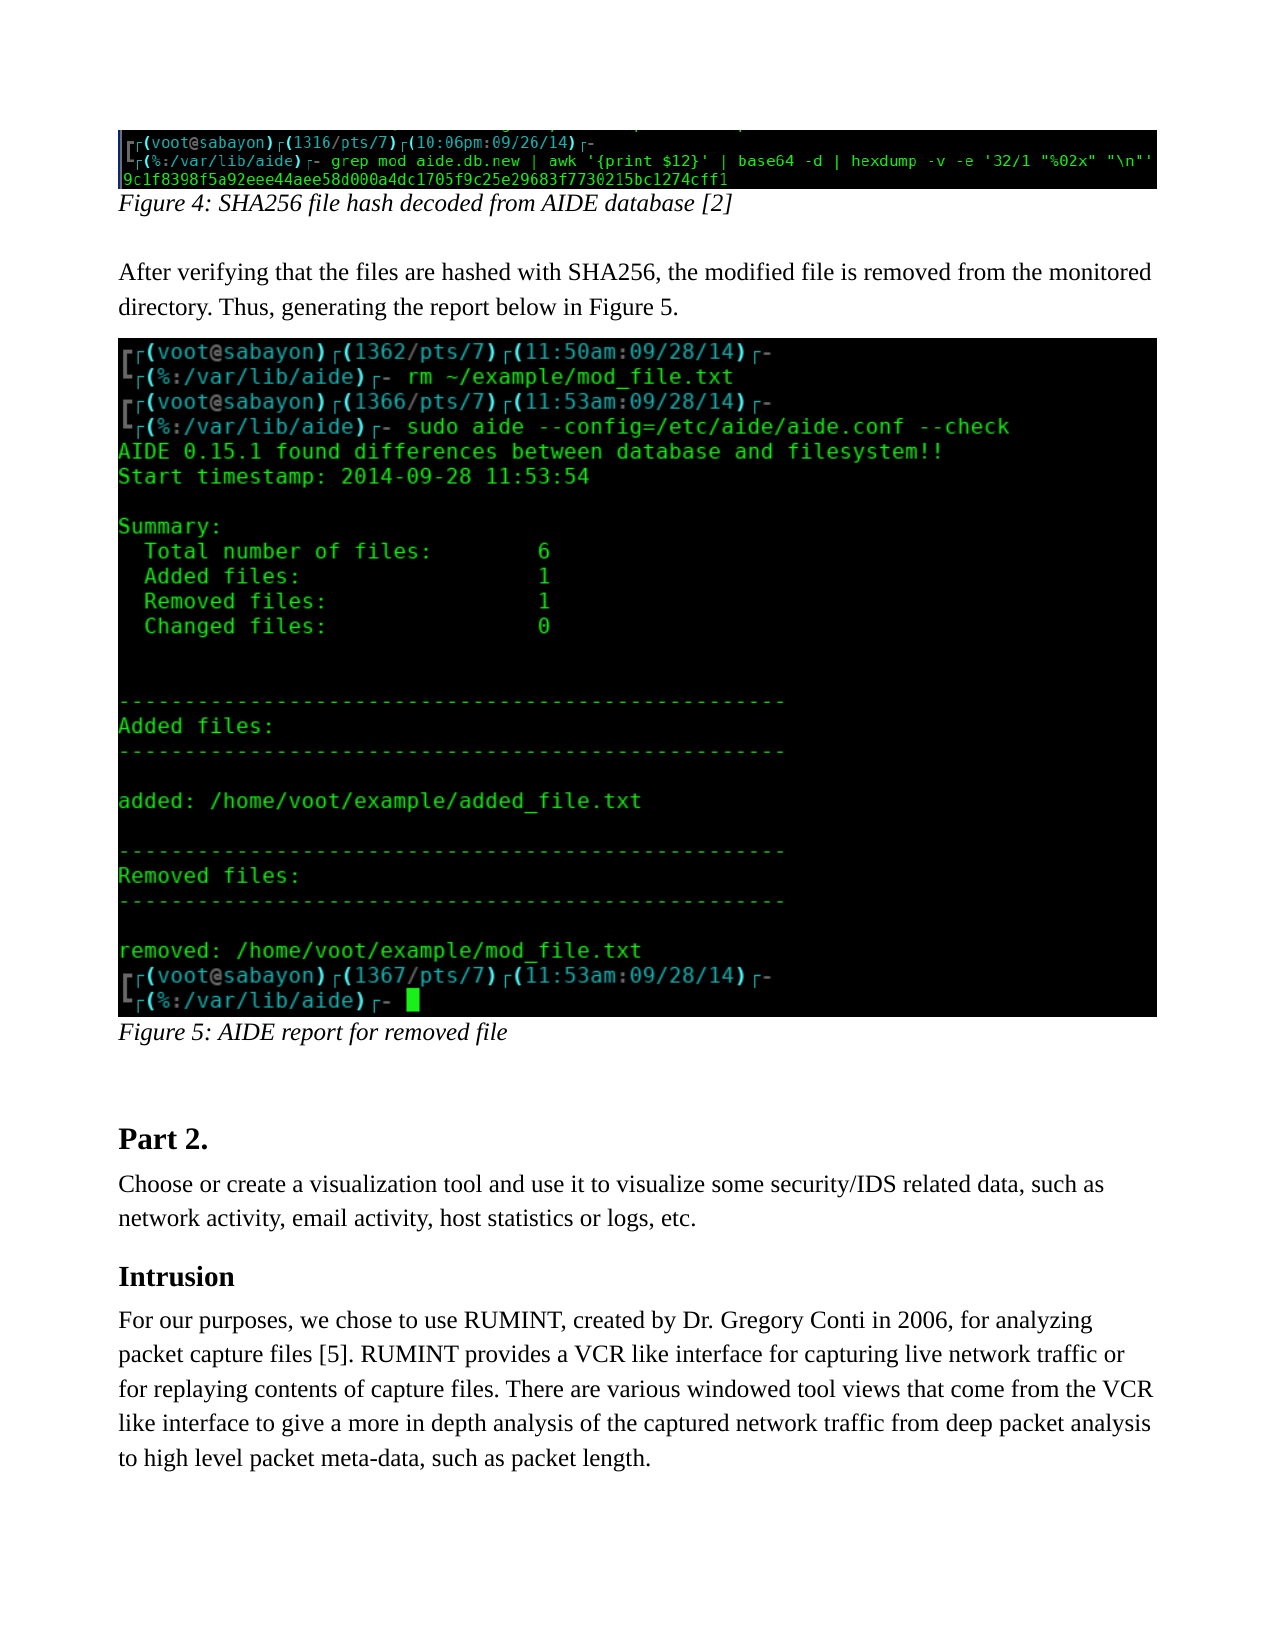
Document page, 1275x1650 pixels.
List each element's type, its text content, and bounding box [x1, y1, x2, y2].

picture [118, 338, 1157, 1017]
text Figure 4: SHA256 file hash decoded from AIDE database [2] [118, 189, 1157, 217]
subtitle Intrusion [118, 1259, 1157, 1292]
text Choose or create a visualization tool and use it to visualize some security/IDS related data, such as network activity, email activity, host statistics or logs, etc. [118, 1169, 1157, 1232]
picture [118, 130, 1157, 189]
subtitle Part 2. [118, 1121, 1157, 1157]
text Figure 5: AIDE report for removed file [118, 1017, 1157, 1045]
text After verifying that the files are hashed with SHA256, the modified file is removed from the monitored directory. Thus, generating the report below in Figure 5. [118, 257, 1157, 320]
text For our purposes, we chose to use RUMINT, created by Dr. Gregory Conti in 2006, for analyzing packet capture files [5]. RUMINT provides a VCR like interface for capturing live network traffic or for replaying contents of capture files. There are various windowed tool views that come from the VCR like interface to give a more in depth analysis of the captured network traffic from deep packet analysis to high level packet meta-data, such as packet length. [118, 1305, 1157, 1472]
